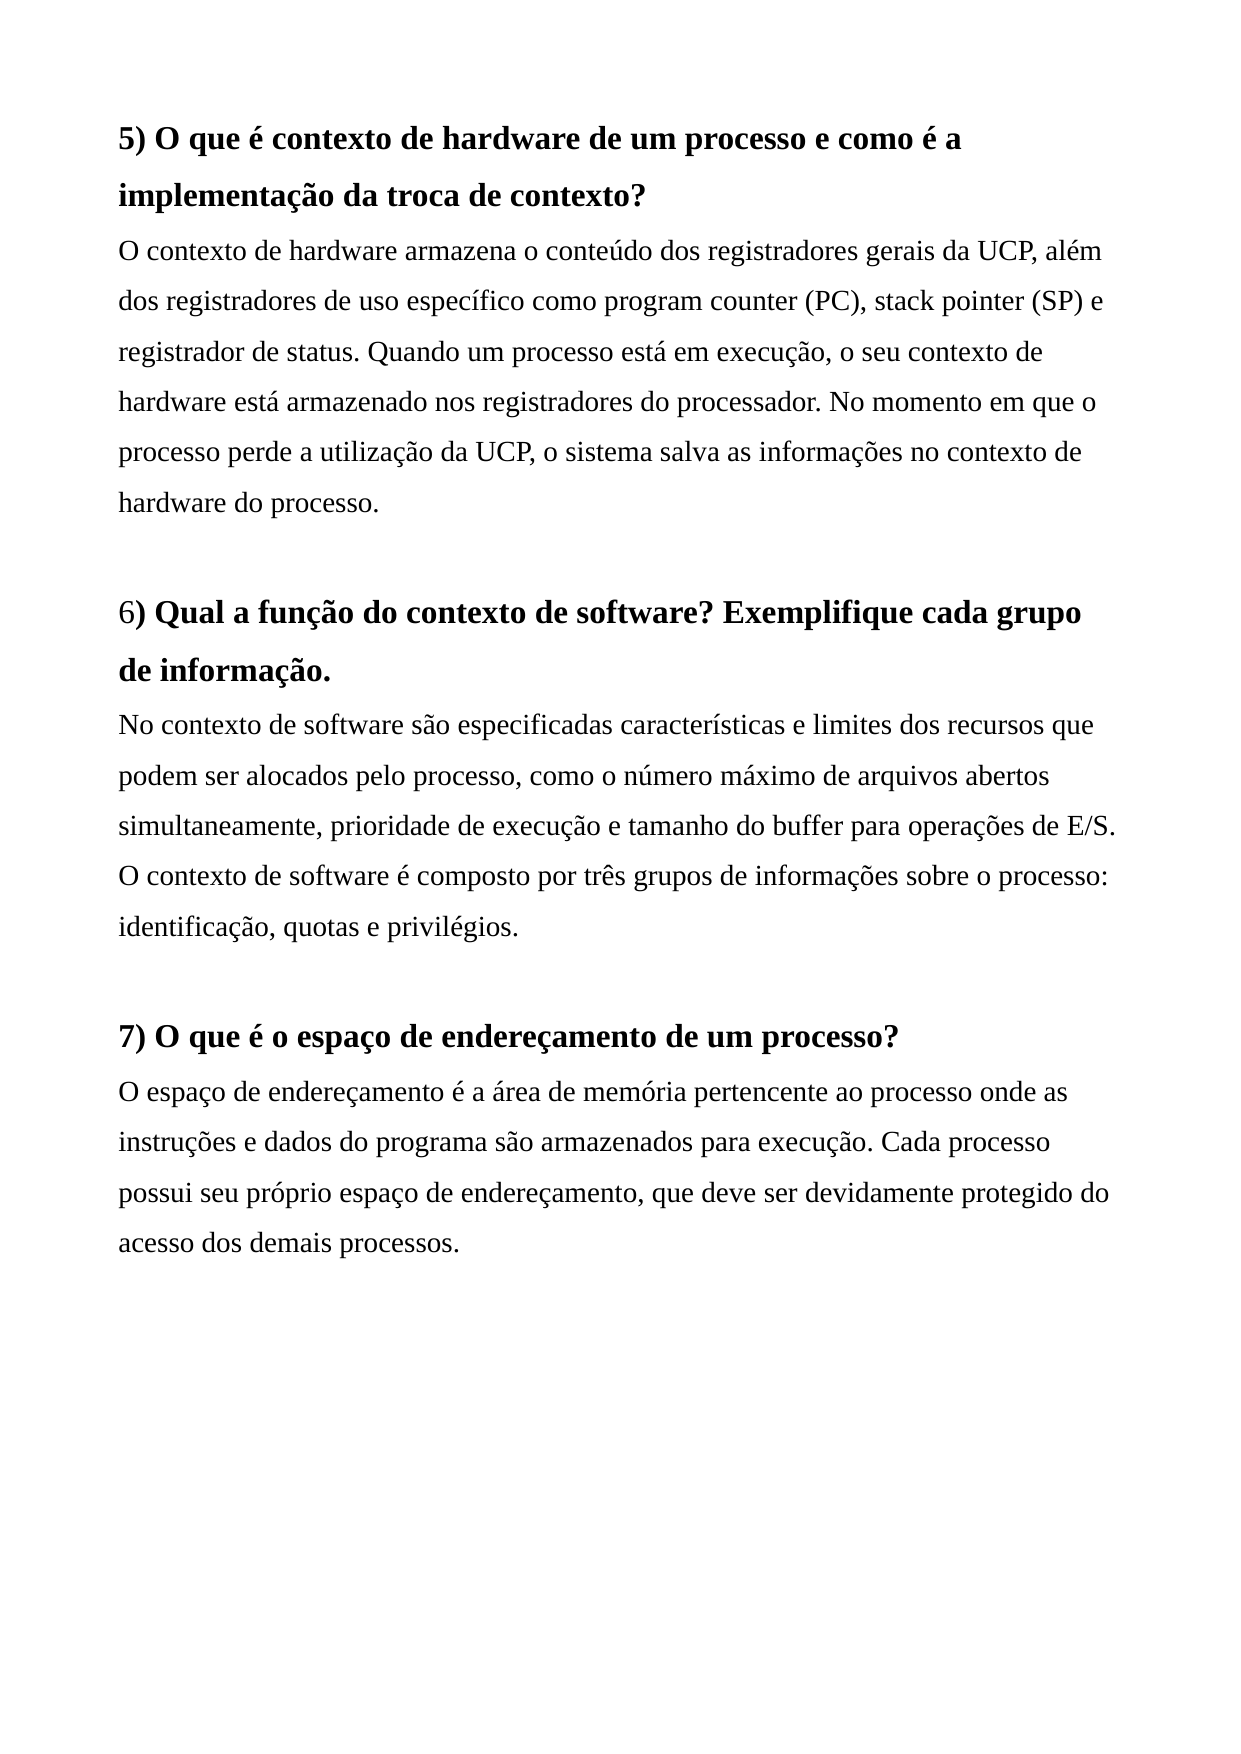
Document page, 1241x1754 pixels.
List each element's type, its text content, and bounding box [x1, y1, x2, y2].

text O contexto de hardware armazena o conteúdo dos registradores gerais da UCP, além dos registradores de uso específico como program counter (PC), stack pointer (SP) e registrador de status. Quando um processo está em execução, o seu contexto de hardware está armazenado nos registradores do processador. No momento em que o processo perde a utilização da UCP, o sistema salva as informações no contexto de hardware do processo. [118, 233, 1122, 518]
text 6) Qual a função do contexto de software? Exemplifique cada grupo de informação. [118, 592, 1122, 688]
text O espaço de endereçamento é a área de memória pertencente ao processo onde as instruções e dados do programa são armazenados para execução. Cada processo possui seu próprio espaço de endereçamento, que deve ser devidamente protegido do acesso dos demais processos. [118, 1074, 1122, 1258]
text 7) O que é o espaço de endereçamento de um processo? [118, 1017, 1122, 1055]
text 5) O que é contexto de hardware de um processo e como é a implementação da troca de contexto? [118, 118, 1122, 214]
text No contexto de software são especificadas características e limites dos recursos que podem ser alocados pelo processo, como o número máximo de arquivos abertos simultaneamente, prioridade de execução e tamanho do buffer para operações de E/S. O contexto de software é composto por três grupos de informações sobre o processo: identificação, quotas e privilégios. [118, 707, 1122, 942]
